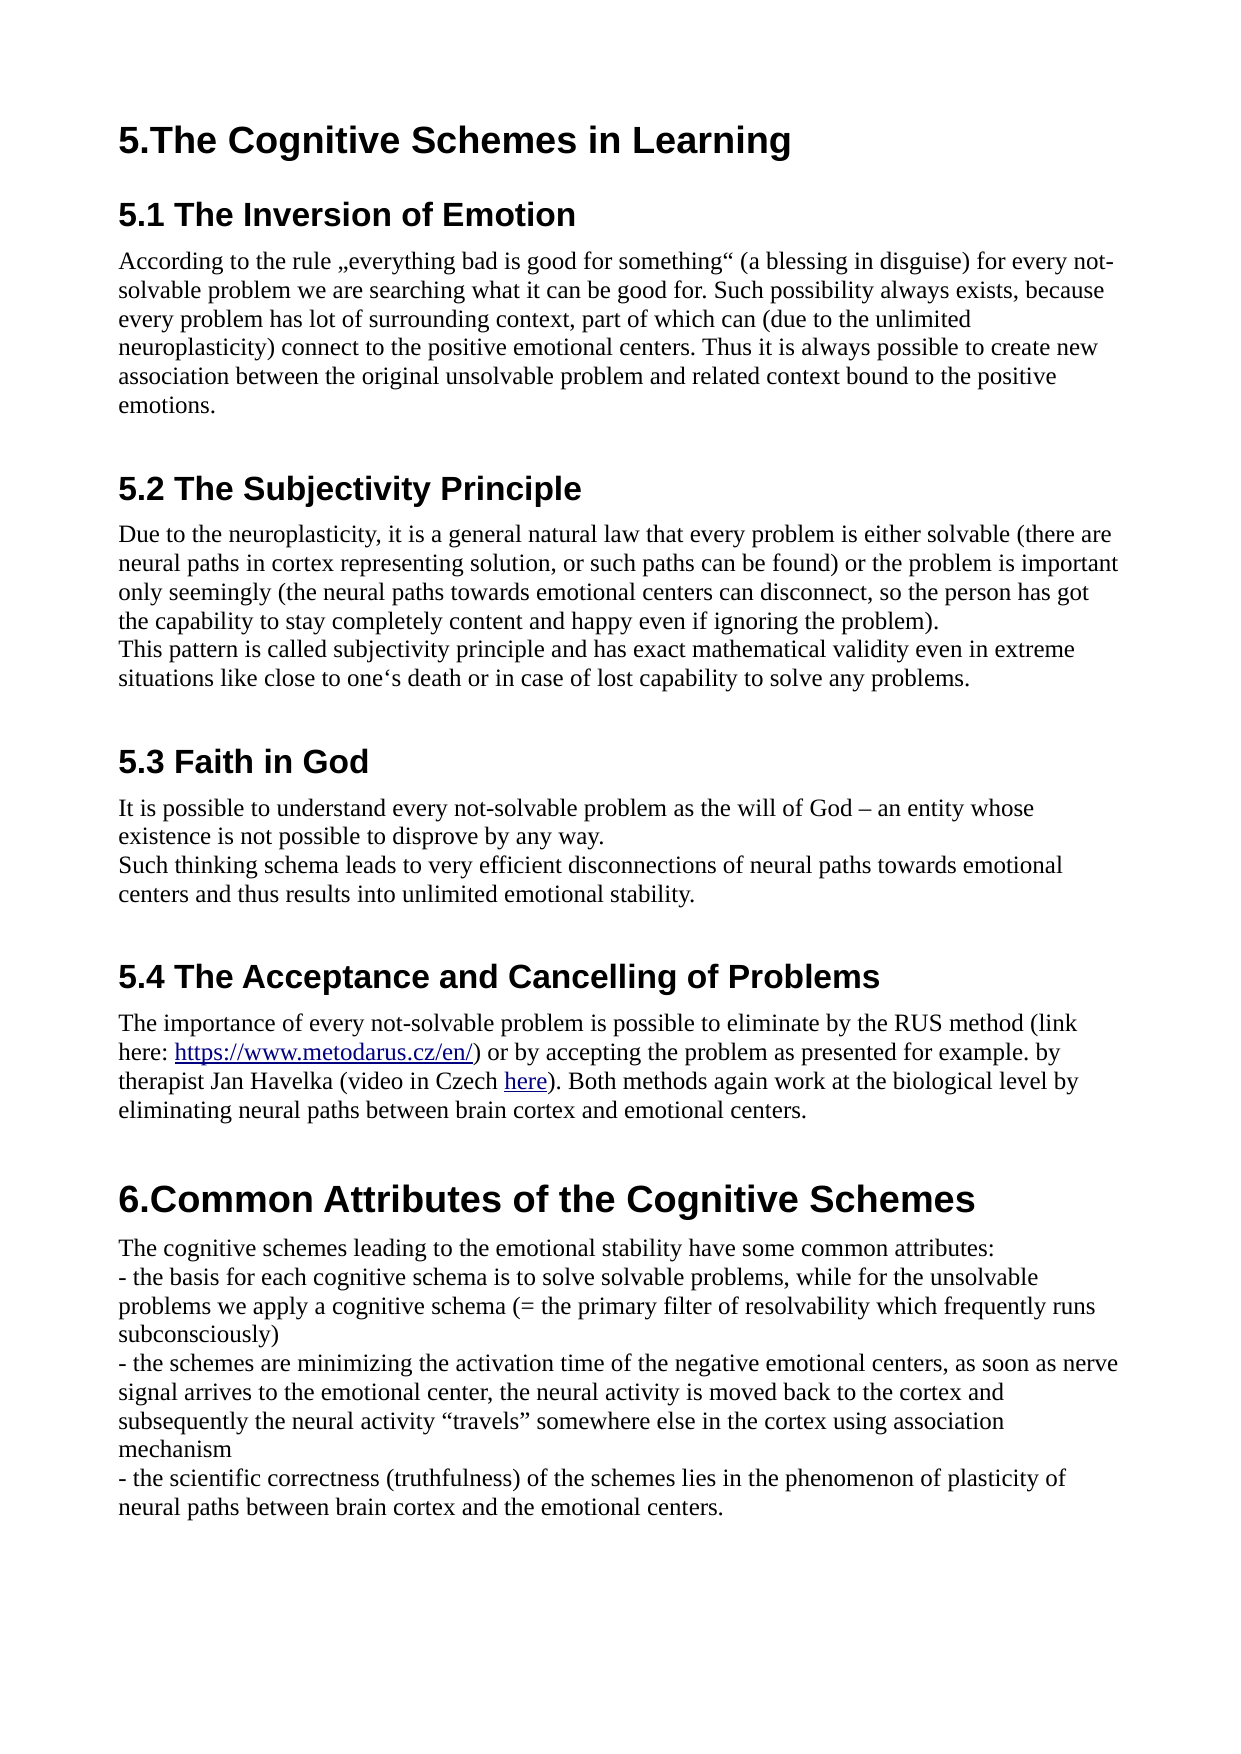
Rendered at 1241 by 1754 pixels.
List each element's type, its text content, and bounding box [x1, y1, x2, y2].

subtitle 5.1 The Inversion of Emotion [118, 195, 1122, 234]
text - the schemes are minimizing the activation time of the negative emotional centers, as soon as nerve signal arrives to the emotional center, the neural activity is moved back to the cortex and subsequently the neural activity “travels” somewhere else in the cortex using association mechanism [118, 1348, 1122, 1463]
subtitle 5.The Cognitive Schemes in Learning [118, 118, 1122, 162]
subtitle 5.4 The Acceptance and Cancelling of Problems [118, 957, 1122, 996]
text - the basis for each cognitive schema is to solve solvable problems, while for the unsolvable problems we apply a cognitive schema (= the primary filter of resolvability which frequently runs subconsciously) [118, 1262, 1122, 1348]
subtitle 6.Common Attributes of the Cognitive Schemes [118, 1177, 1122, 1221]
text The importance of every not-solvable problem is possible to eliminate by the RUS method (link here: https://www.metodarus.cz/en/) or by accepting the problem as presented for example. by therapist Jan Havelka (video in Czech here). Both methods again work at the biological level by eliminating neural paths between brain cortex and emotional centers. [118, 1008, 1122, 1123]
subtitle 5.3 Faith in God [118, 742, 1122, 780]
text According to the rule „everything bad is good for something“ (a blessing in disguise) for every not-solvable problem we are searching what it can be good for. Such possibility always exists, because every problem has lot of surrounding context, part of which can (due to the unlimited neuroplasticity) connect to the positive emotional centers. Thus it is always possible to create new association between the original unsolvable problem and related context bound to the positive emotions. [118, 246, 1122, 419]
subtitle 5.2 The Subjectivity Principle [118, 468, 1122, 507]
text This pattern is called subjectivity principle and has exact mathematical validity even in extreme situations like close to one‘s death or in case of lost capability to solve any problems. [118, 634, 1122, 692]
text - the scientific correctness (truthfulness) of the schemes lies in the phenomenon of plasticity of neural paths between brain cortex and the emotional centers. [118, 1463, 1122, 1521]
text The cognitive schemes leading to the emotional stability have some common attributes: [118, 1233, 1122, 1262]
text Such thinking schema leads to very efficient disconnections of neural paths towards emotional centers and thus results into unlimited emotional stability. [118, 850, 1122, 908]
text It is possible to understand every not-solvable problem as the will of God – an entity whose existence is not possible to disprove by any way. [118, 793, 1122, 850]
text Due to the neuroplasticity, it is a general natural law that every problem is either solvable (there are neural paths in cortex representing solution, or such paths can be found) or the problem is important only seemingly (the neural paths towards emotional centers can disconnect, so the person has got the capability to stay completely content and happy even if ignoring the problem). [118, 519, 1122, 634]
